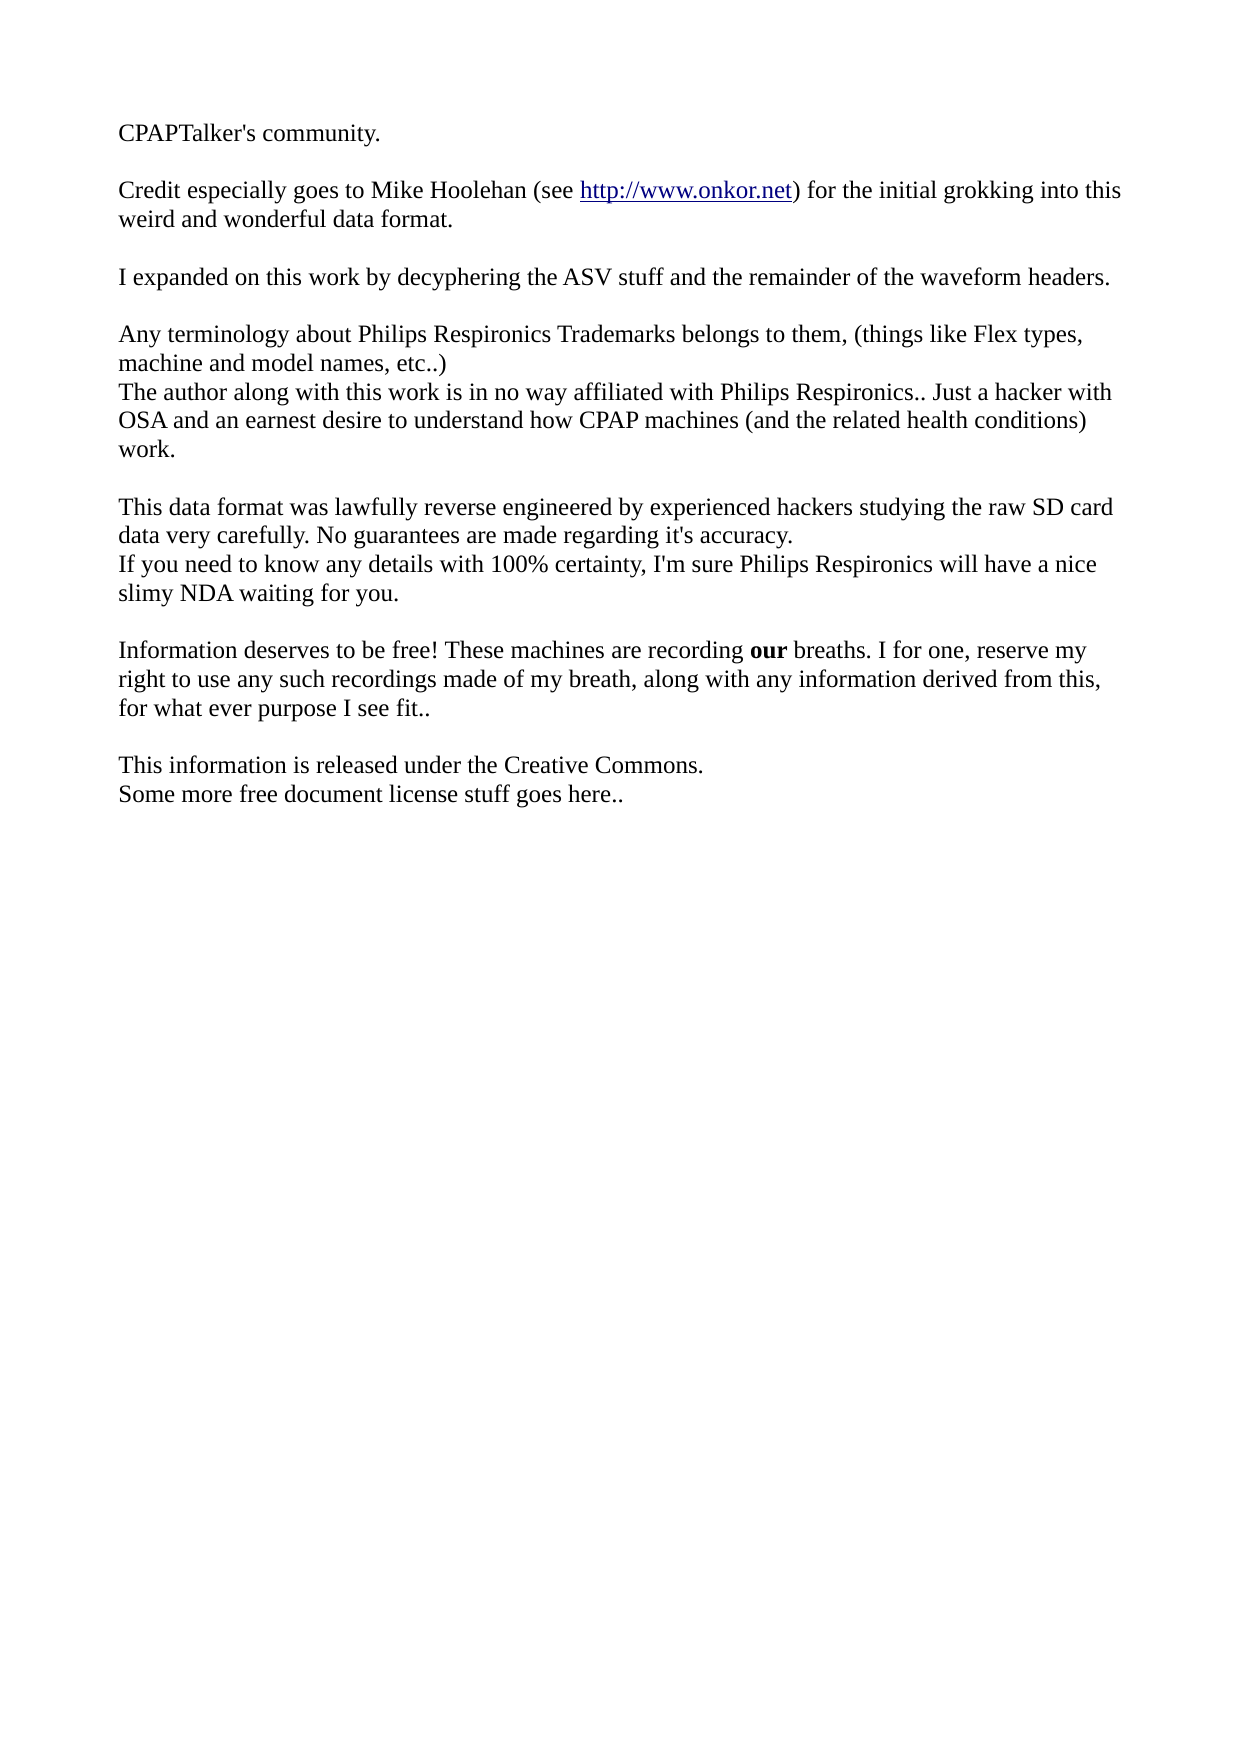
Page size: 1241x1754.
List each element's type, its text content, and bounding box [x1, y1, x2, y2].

text If you need to know any details with 100% certainty, I'm sure Philips Respironics will have a nice slimy NDA waiting for you. [118, 549, 1122, 607]
text CPAPTalker's community. [118, 118, 1122, 147]
text The author along with this work is in no way affiliated with Philips Respironics.. Just a hacker with OSA and an earnest desire to understand how CPAP machines (and the related health conditions) work. [118, 377, 1122, 463]
text Some more free document license stuff goes here.. [118, 779, 1122, 808]
text Any terminology about Philips Respironics Trademarks belongs to them, (things like Flex types, machine and model names, etc..) [118, 319, 1122, 377]
text Information deserves to be free! These machines are recording our breaths. I for one, reserve my right to use any such recordings made of my breath, along with any information derived from this, for what ever purpose I see fit.. [118, 636, 1122, 722]
text Credit especially goes to Mike Hoolehan (see http://www.onkor.net) for the initial grokking into this weird and wonderful data format. [118, 176, 1122, 233]
text This information is released under the Creative Commons. [118, 751, 1122, 779]
text I expanded on this work by decyphering the ASV stuff and the remainder of the waveform headers. [118, 262, 1122, 291]
text This data format was lawfully reverse engineered by experienced hackers studying the raw SD card data very carefully. No guarantees are made regarding it's accuracy. [118, 492, 1122, 549]
